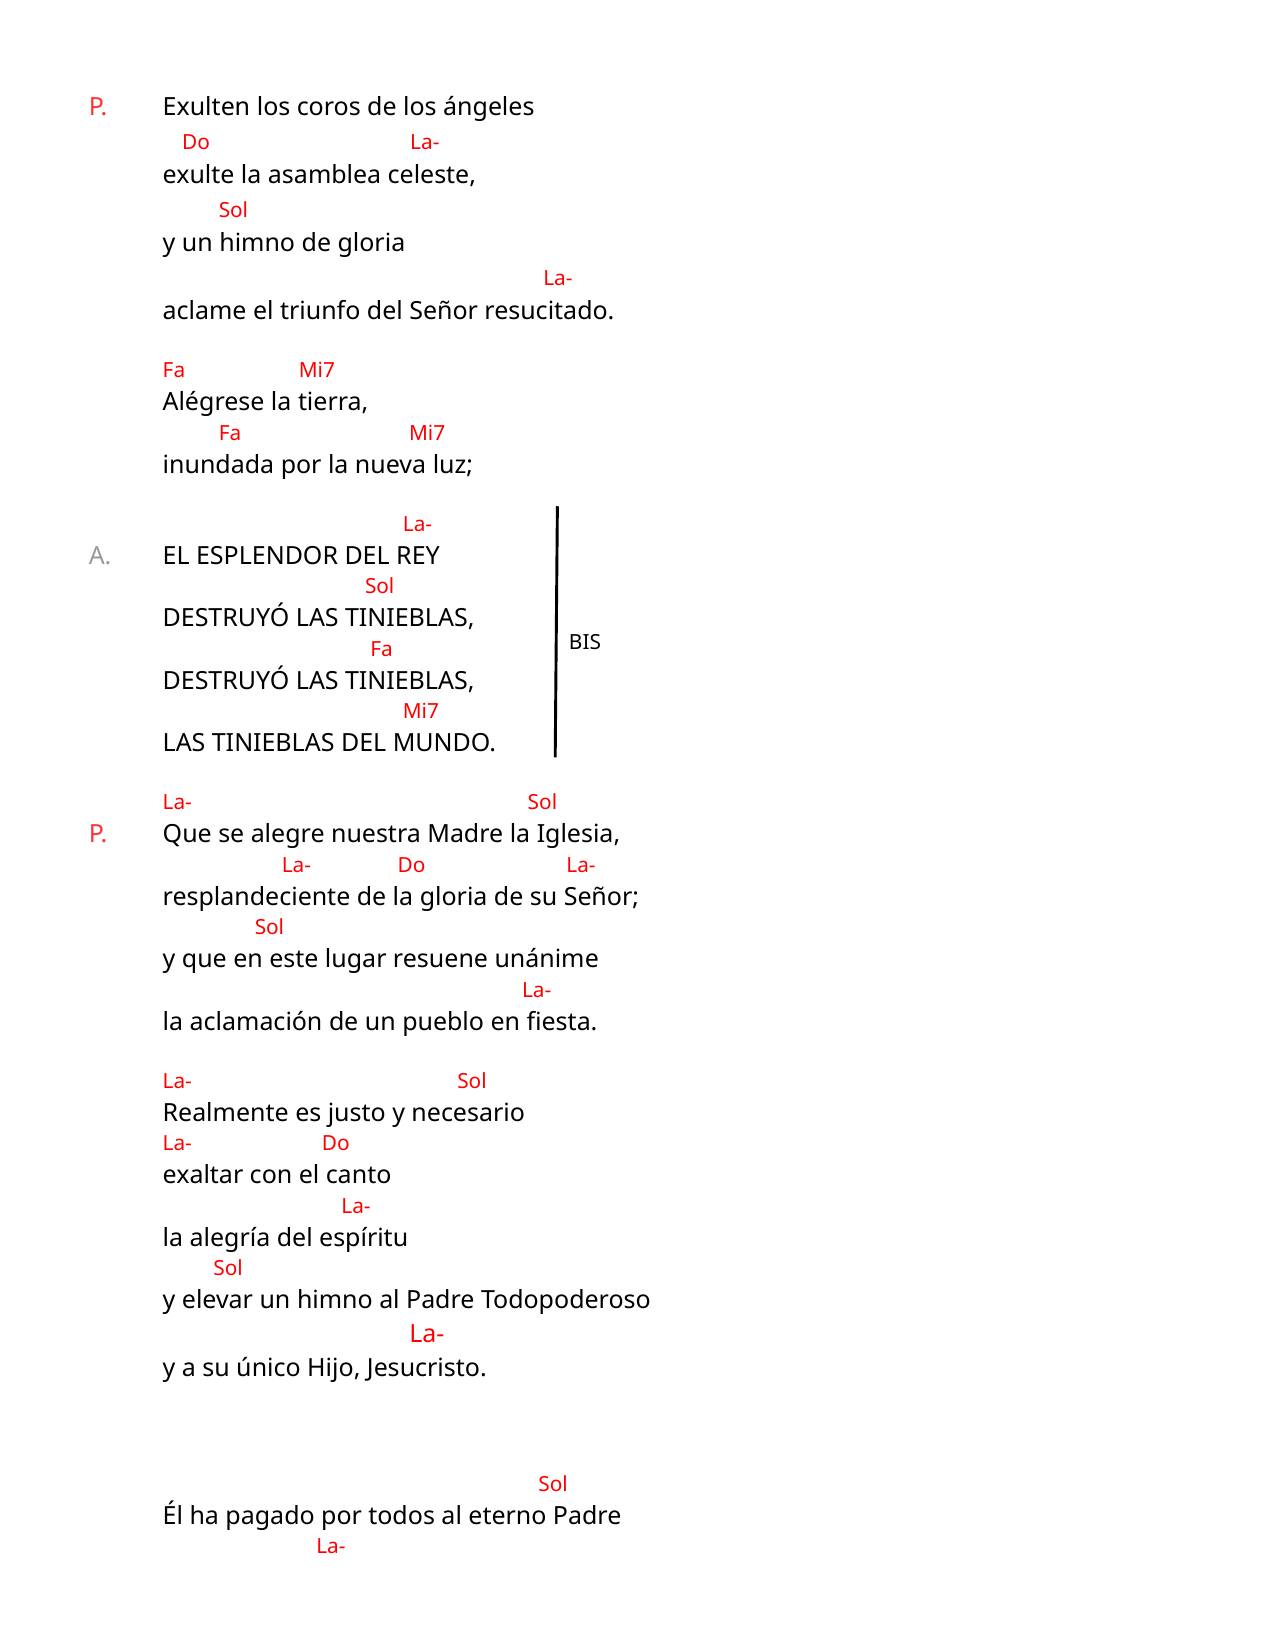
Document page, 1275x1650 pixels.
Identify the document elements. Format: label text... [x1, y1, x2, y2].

text resplandeciente de la gloria de su Señor; [88, 878, 1186, 912]
text Realmente es justo y necesario [88, 1094, 1186, 1128]
text [559, 571, 1186, 600]
text [557, 696, 1186, 725]
text Fa [558, 634, 1186, 662]
text y un himno de gloria [88, 225, 1186, 259]
text P. Exulten los coros de los ángeles [88, 88, 1186, 123]
text La- [88, 259, 1186, 293]
text P. Que se alegre nuestra Madre la Iglesia, [88, 816, 1186, 850]
text y elevar un himno al Padre Todopoderoso [88, 1282, 1186, 1316]
text Mi7 [88, 696, 554, 725]
text inundada por la nueva luz; [88, 446, 1186, 480]
text [559, 509, 1186, 537]
text La- [88, 975, 1186, 1003]
text La- Do [88, 1128, 1186, 1157]
text Fa [88, 634, 554, 662]
text DESTRUYÓ LAS TINIEBLAS, [88, 662, 554, 696]
text Sol [88, 912, 1186, 941]
text La- Do La- [88, 850, 1186, 878]
text Sol [88, 1253, 1186, 1282]
text y que en este lugar resuene unánime [88, 941, 1186, 975]
text La- [88, 1316, 1186, 1350]
text Sol [88, 191, 1186, 225]
text LAS TINIEBLAS DEL MUNDO. [88, 725, 1186, 759]
text La- [88, 509, 555, 537]
text Do La- [88, 123, 1186, 157]
text Sol [88, 571, 555, 600]
text Sol [88, 1469, 1186, 1498]
text la aclamación de un pueblo en fiesta. [88, 1003, 1186, 1037]
text DESTRUYÓ LAS TINIEBLAS, [88, 600, 555, 634]
text y a su único Hijo, Jesucristo. [88, 1350, 1186, 1384]
text Él ha pagado por todos al eterno Padre [88, 1498, 1186, 1532]
text [558, 600, 1186, 634]
text Alégrese la tierra, [88, 384, 1186, 418]
text La- Sol [88, 1066, 1186, 1094]
text exulte la asamblea celeste, [88, 157, 1186, 191]
text La- [88, 1532, 1186, 1560]
text Fa Mi7 [88, 418, 1186, 446]
text aclame el triunfo del Señor resucitado. [88, 293, 1186, 327]
text exaltar con el canto [88, 1157, 1186, 1191]
text La- [88, 1191, 1186, 1219]
text [558, 662, 1186, 696]
text A. EL ESPLENDOR DEL REY [88, 537, 555, 571]
text la alegría del espíritu [88, 1219, 1186, 1253]
text [559, 537, 1186, 571]
text Fa Mi7 [88, 355, 1186, 384]
text La- Sol [88, 787, 1186, 816]
